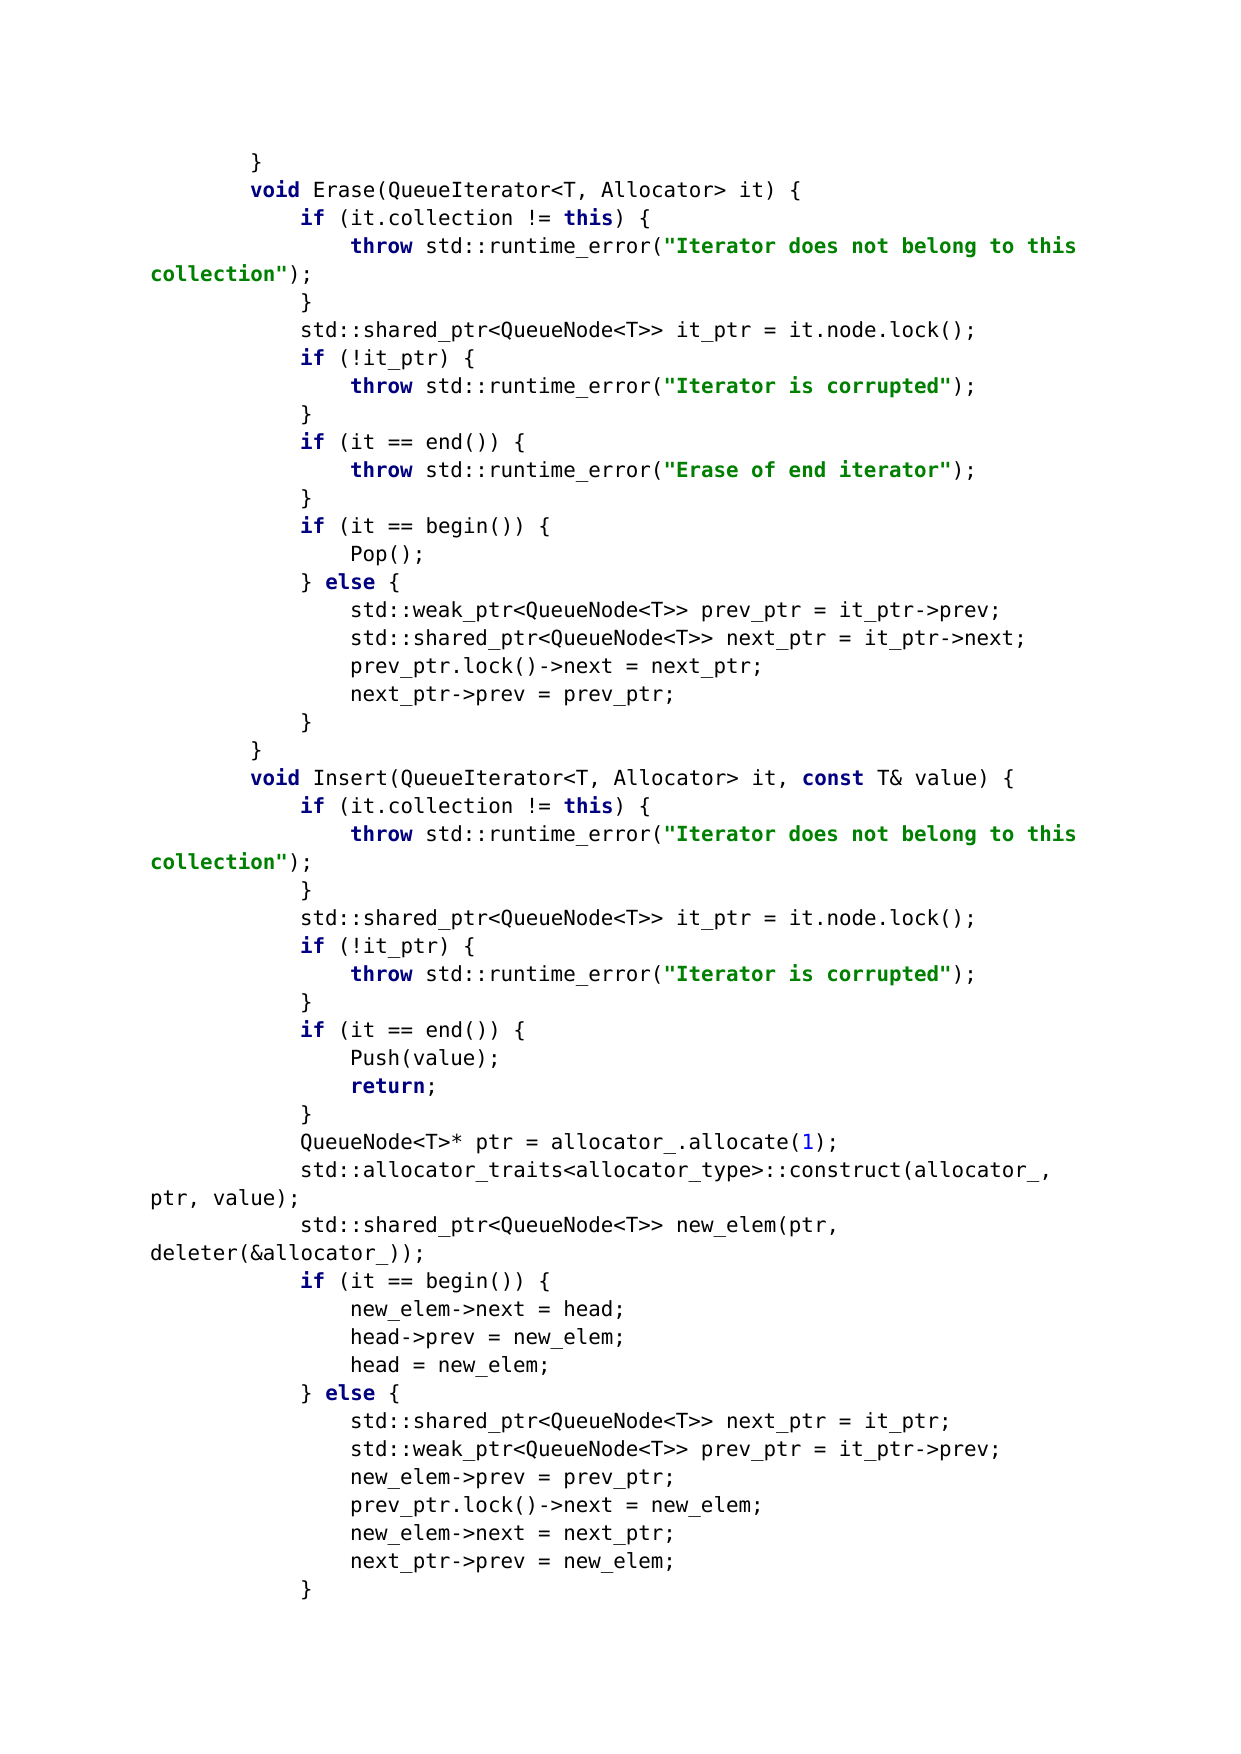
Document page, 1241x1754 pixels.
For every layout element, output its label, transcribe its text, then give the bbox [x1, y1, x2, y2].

text next_ptr->prev = prev_ptr; [150, 682, 1090, 706]
text } [150, 1102, 1090, 1126]
text } [150, 1577, 1090, 1602]
text throw std::runtime_error("Iterator does not belong to this collection"); [150, 822, 1090, 874]
text std::shared_ptr<QueueNode<T>> new_elem(ptr, deleter(&allocator_)); [150, 1213, 1090, 1266]
text if (it == end()) { [150, 1018, 1090, 1042]
text head = new_elem; [150, 1353, 1090, 1377]
text } [150, 290, 1090, 314]
text QueueNode<T>* ptr = allocator_.allocate(1); [150, 1130, 1090, 1154]
text } [150, 402, 1090, 426]
text if (it.collection != this) { [150, 206, 1090, 230]
text std::shared_ptr<QueueNode<T>> it_ptr = it.node.lock(); [150, 906, 1090, 930]
text if (it == begin()) { [150, 1269, 1090, 1293]
text return; [150, 1074, 1090, 1098]
text prev_ptr.lock()->next = next_ptr; [150, 654, 1090, 678]
text Pop(); [150, 542, 1090, 566]
text prev_ptr.lock()->next = new_elem; [150, 1493, 1090, 1518]
text if (!it_ptr) { [150, 934, 1090, 958]
text new_elem->prev = prev_ptr; [150, 1465, 1090, 1489]
text throw std::runtime_error("Iterator is corrupted"); [150, 374, 1090, 398]
text new_elem->next = next_ptr; [150, 1521, 1090, 1546]
text throw std::runtime_error("Erase of end iterator"); [150, 458, 1090, 482]
text Push(value); [150, 1046, 1090, 1070]
text next_ptr->prev = new_elem; [150, 1549, 1090, 1574]
text std::shared_ptr<QueueNode<T>> next_ptr = it_ptr->next; [150, 626, 1090, 650]
text } [150, 990, 1090, 1014]
text std::weak_ptr<QueueNode<T>> prev_ptr = it_ptr->prev; [150, 598, 1090, 622]
text if (it == end()) { [150, 430, 1090, 454]
text new_elem->next = head; [150, 1297, 1090, 1321]
text throw std::runtime_error("Iterator is corrupted"); [150, 962, 1090, 986]
text } [150, 150, 1090, 174]
text throw std::runtime_error("Iterator does not belong to this collection"); [150, 234, 1090, 286]
text void Erase(QueueIterator<T, Allocator> it) { [150, 178, 1090, 202]
text std::shared_ptr<QueueNode<T>> it_ptr = it.node.lock(); [150, 318, 1090, 342]
text if (it.collection != this) { [150, 794, 1090, 818]
text std::shared_ptr<QueueNode<T>> next_ptr = it_ptr; [150, 1409, 1090, 1433]
text } [150, 738, 1090, 762]
text if (!it_ptr) { [150, 346, 1090, 370]
text } else { [150, 1381, 1090, 1406]
text } [150, 710, 1090, 734]
text if (it == begin()) { [150, 514, 1090, 538]
text void Insert(QueueIterator<T, Allocator> it, const T& value) { [150, 766, 1090, 790]
text std::weak_ptr<QueueNode<T>> prev_ptr = it_ptr->prev; [150, 1437, 1090, 1462]
text } [150, 878, 1090, 902]
text head->prev = new_elem; [150, 1325, 1090, 1349]
text } [150, 486, 1090, 510]
text std::allocator_traits<allocator_type>::construct(allocator_, ptr, value); [150, 1158, 1090, 1210]
text } else { [150, 570, 1090, 594]
